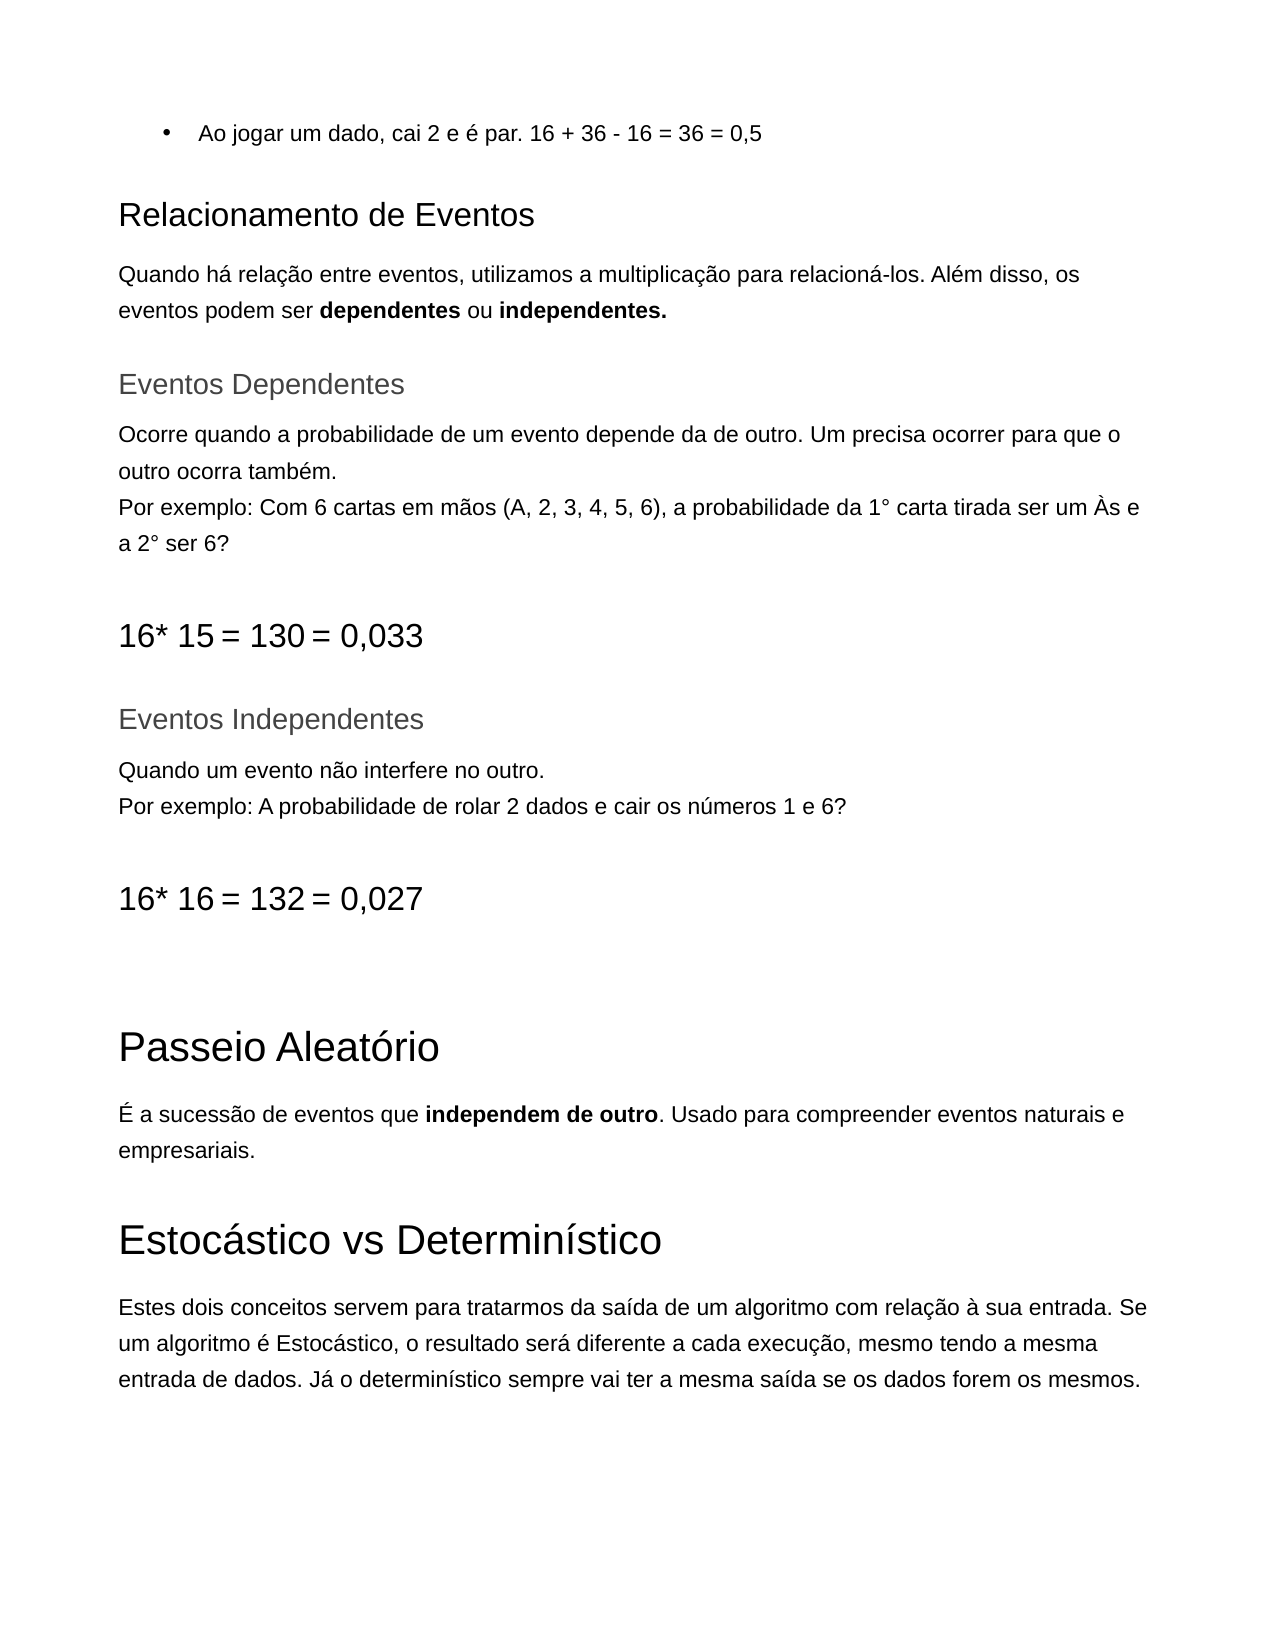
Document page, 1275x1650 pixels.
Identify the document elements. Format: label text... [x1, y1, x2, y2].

list Ao jogar um dado, cai 2 e é par. 16 + 36 - 16 = 36 = 0,5 [162, 118, 1157, 147]
text Por exemplo: Com 6 cartas em mãos (A, 2, 3, 4, 5, 6), a probabilidade da 1° carta tirada ser um Às e a 2° ser 6? [118, 494, 1157, 557]
text Estes dois conceitos servem para tratarmos da saída de um algoritmo com relação à sua entrada. Se um algoritmo é Estocástico, o resultado será diferente a cada execução, mesmo tendo a mesma entrada de dados. Já o determinístico sempre vai ter a mesma saída se os dados forem os mesmos. [118, 1294, 1157, 1393]
text Quando há relação entre eventos, utilizamos a multiplicação para relacioná-los. Além disso, os eventos podem ser dependentes ou independentes. [118, 261, 1157, 323]
text 16* 16 = 132 = 0,027 [118, 878, 1157, 917]
subtitle Eventos Dependentes [118, 367, 1157, 400]
subtitle Passeio Aleatório [118, 1022, 1157, 1070]
text Ocorre quando a probabilidade de um evento depende da de outro. Um precisa ocorrer para que o outro ocorra também. [118, 421, 1157, 484]
text 16* 15 = 130 = 0,033 [118, 616, 1157, 654]
subtitle Estocástico vs Determinístico [118, 1215, 1157, 1263]
text É a sucessão de eventos que independem de outro. Usado para compreender eventos naturais e empresariais. [118, 1101, 1157, 1163]
subtitle Relacionamento de Eventos [118, 195, 1157, 234]
subtitle Eventos Independentes [118, 702, 1157, 736]
text Quando um evento não interfere no outro. [118, 757, 1157, 783]
text Por exemplo: A probabilidade de rolar 2 dados e cair os números 1 e 6? [118, 793, 1157, 819]
